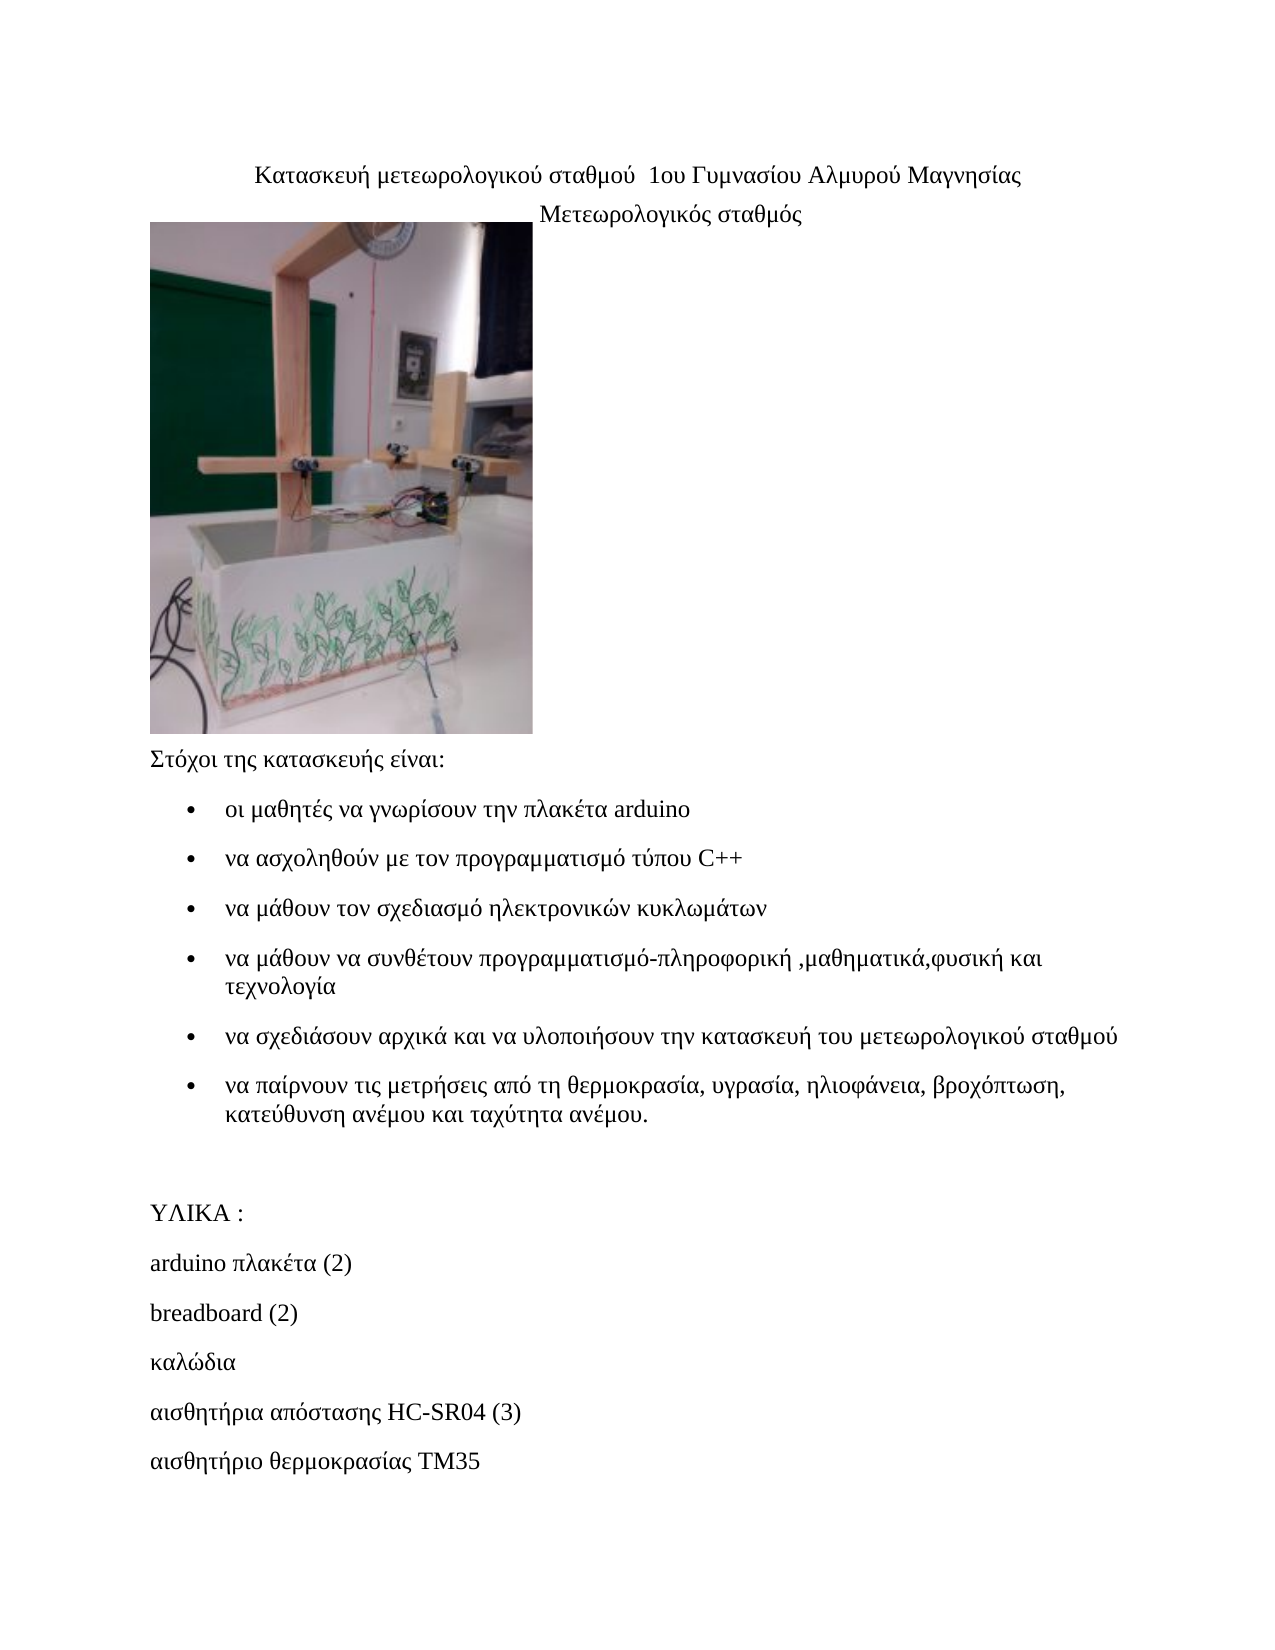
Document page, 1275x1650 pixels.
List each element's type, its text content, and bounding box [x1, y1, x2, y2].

list να μάθουν να συνθέτουν προγραμματισμό-πληροφορική ,μαθηματικά,φυσική και τεχνολογία [187, 943, 1125, 1000]
list να παίρνουν τις μετρήσεις από τη θερμοκρασία, υγρασία, ηλιοφάνεια, βροχόπτωση, κατεύθυνση ανέμου και ταχύτητα ανέμου. [187, 1071, 1125, 1128]
list να ασχοληθούν με τον προγραμματισμό τύπου C++ [187, 843, 1125, 872]
text καλώδια [150, 1347, 1125, 1376]
text arduino πλακέτα (2) [150, 1248, 1125, 1277]
text Στόχοι της κατασκευής είναι: [150, 744, 1125, 773]
text breadboard (2) [150, 1298, 1125, 1326]
list να μάθουν τον σχεδιασμό ηλεκτρονικών κυκλωμάτων [187, 893, 1125, 922]
text αισθητήριο θερμοκρασίας ΤΜ35 [150, 1446, 1125, 1475]
text Κατασκευή μετεωρολογικού σταθμού 1ου Γυμνασίου Αλμυρού Μαγνησίας [150, 160, 1125, 189]
text ΥΛΙΚΑ : [150, 1198, 1125, 1227]
list να σχεδιάσουν αρχικά και να υλοποιήσουν την κατασκευή του μετεωρολογικού σταθμού [187, 1021, 1125, 1050]
text αισθητήρια απόστασης HC-SR04 (3) [150, 1397, 1125, 1426]
text Μετεωρολογικός σταθμός [150, 199, 1125, 734]
list οι μαθητές να γνωρίσουν την πλακέτα arduino [187, 794, 1125, 823]
